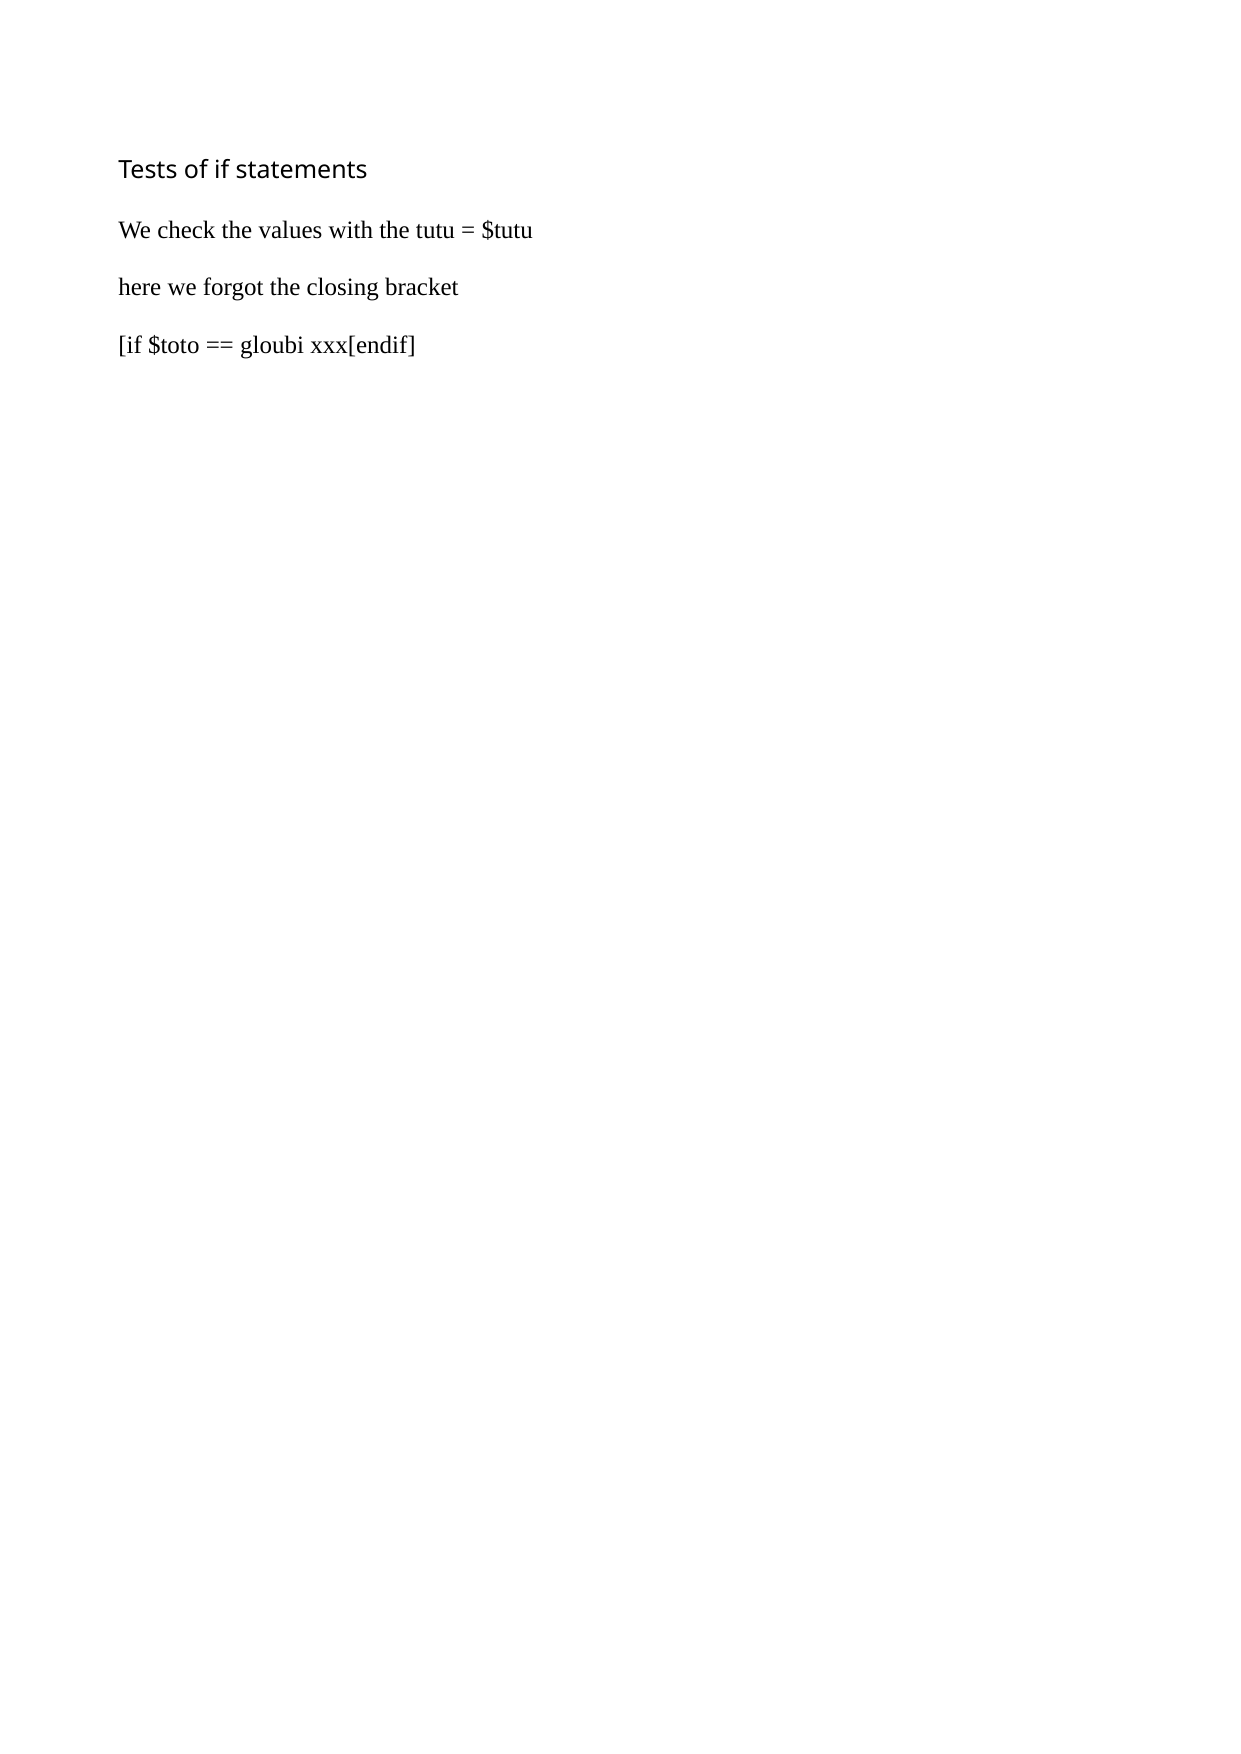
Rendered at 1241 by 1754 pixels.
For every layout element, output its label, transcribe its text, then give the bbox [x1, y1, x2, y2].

text Tests of if statements [118, 152, 1122, 186]
text [if $toto == gloubi xxx[endif] [118, 330, 1122, 359]
text We check the values with the tutu = $tutu [118, 215, 1122, 244]
text here we forgot the closing bracket [118, 272, 1122, 301]
